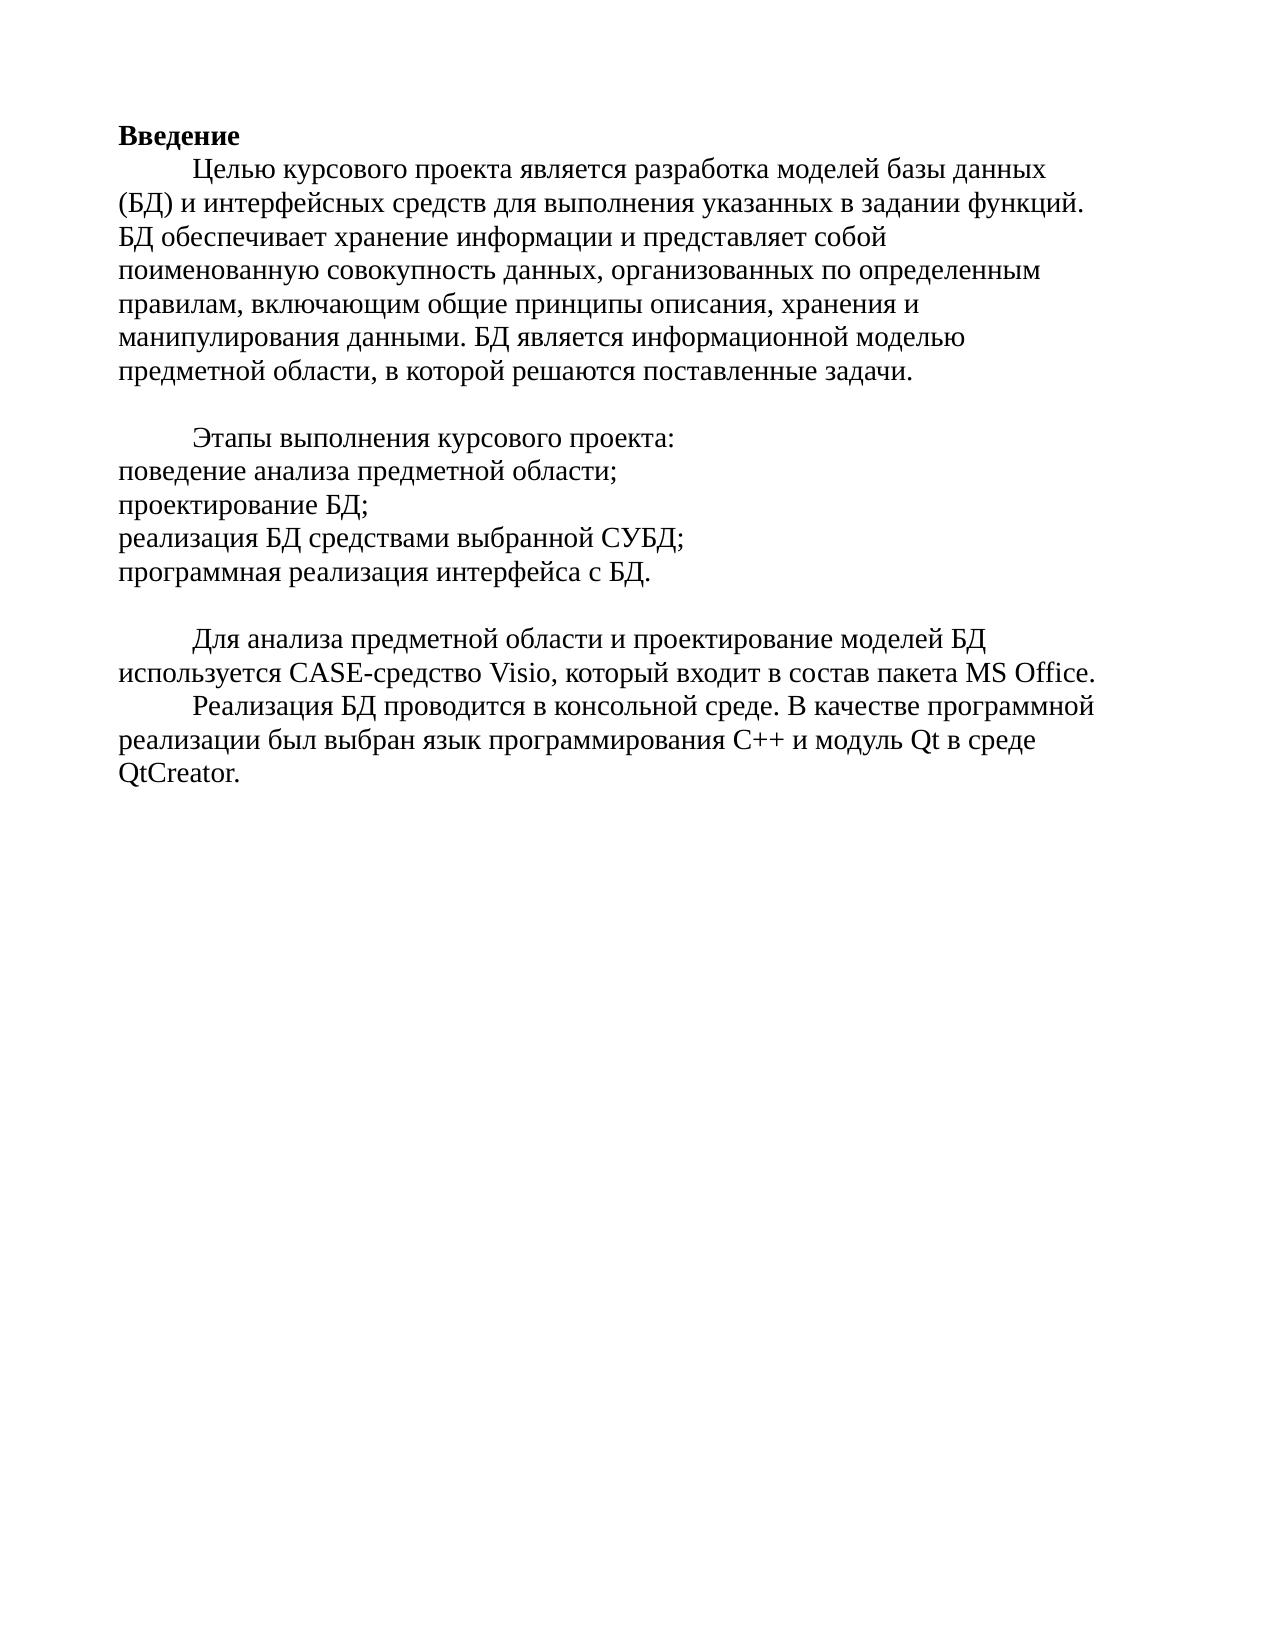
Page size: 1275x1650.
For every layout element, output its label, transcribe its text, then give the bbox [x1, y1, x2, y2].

text правилам, включающим общие принципы описания, хранения и [118, 286, 1157, 319]
text реализация БД средствами выбранной СУБД; [118, 521, 1157, 554]
text проектирование БД; [118, 487, 1157, 521]
text Целью курсового проекта является разработка моделей базы данных [118, 152, 1157, 185]
text (БД) и интерфейсных средств для выполнения указанных в задании функций. [118, 185, 1157, 219]
text поведение анализа предметной области; [118, 453, 1157, 487]
text Этапы выполнения курсового проекта: [118, 420, 1157, 453]
text БД обеспечивает хранение информации и представляет собой [118, 219, 1157, 252]
text манипулирования данными. БД является информационной моделью [118, 319, 1157, 353]
text Реализация БД проводится в консольной среде. В качестве программной реализации был выбран язык программирования C++ и модуль Qt в среде QtCreator. [118, 688, 1157, 789]
text Для анализа предметной области и проектирование моделей БД используется CASE-средство Visio, который входит в состав пакета MS Office. [118, 621, 1157, 688]
text предметной области, в которой решаются поставленные задачи. [118, 353, 1157, 386]
text программная реализация интерфейса с БД. [118, 554, 1157, 588]
text Введение [118, 118, 1157, 152]
text поименованную совокупность данных, организованных по определенным [118, 252, 1157, 286]
